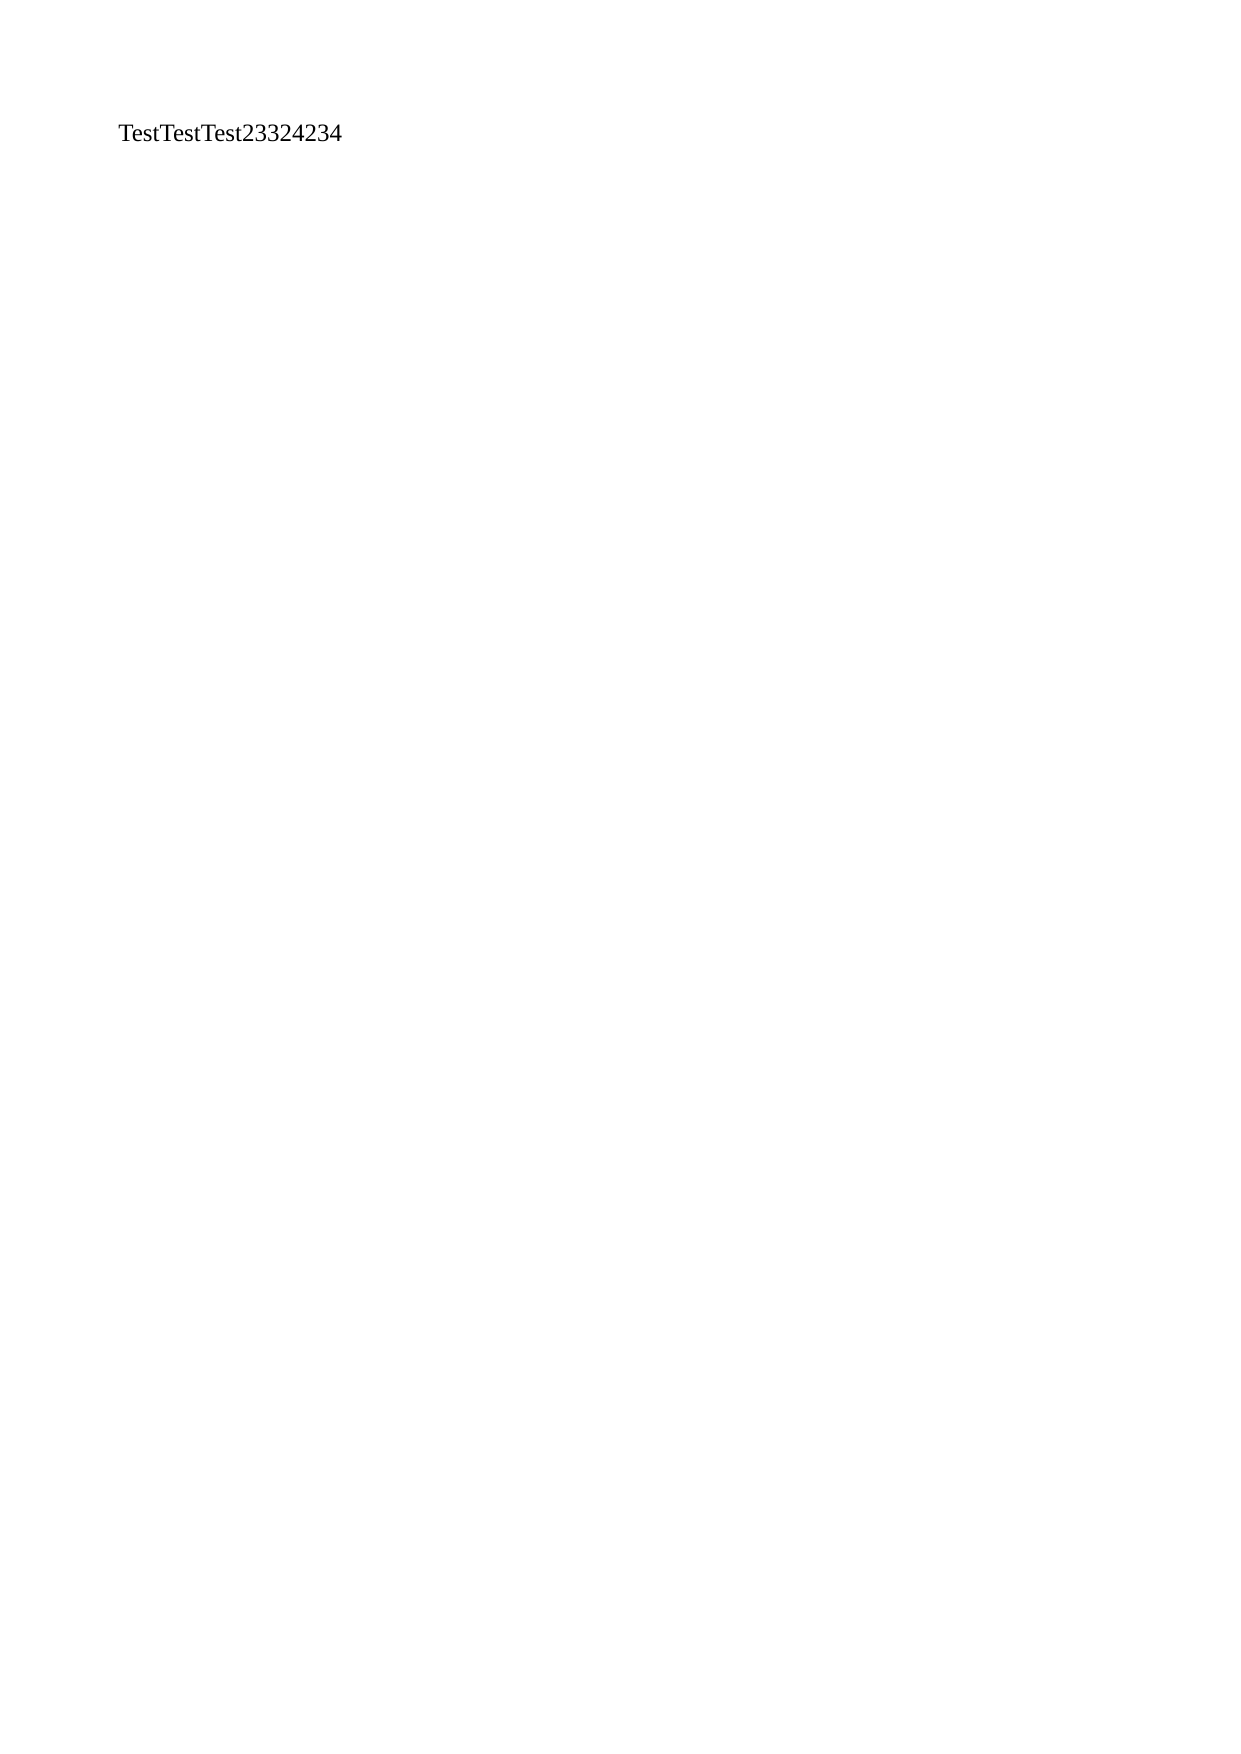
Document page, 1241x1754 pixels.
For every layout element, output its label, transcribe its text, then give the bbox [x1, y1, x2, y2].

text TestTestTest23324234 [118, 118, 1122, 147]
